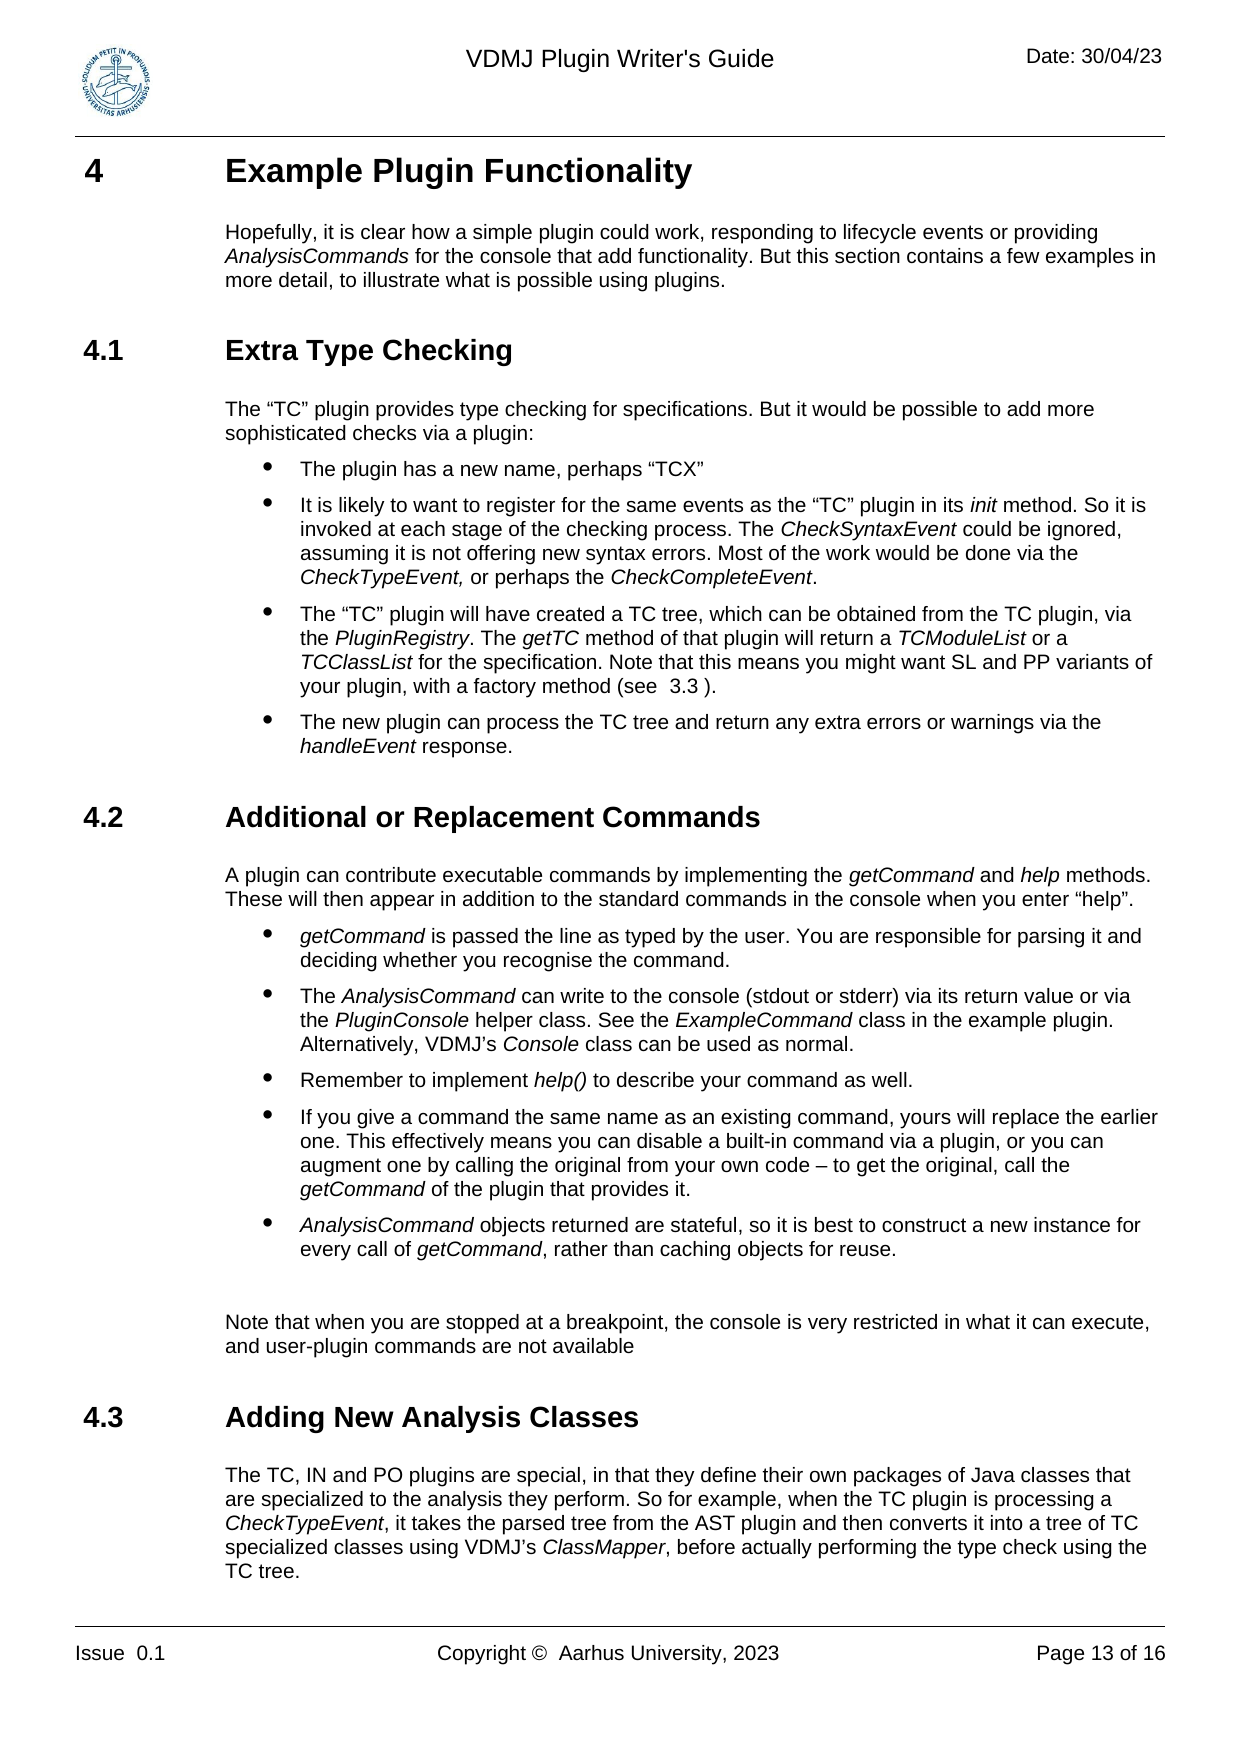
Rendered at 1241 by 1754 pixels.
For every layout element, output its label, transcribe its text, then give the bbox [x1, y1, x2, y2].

text Hopefully, it is clear how a simple plugin could work, responding to lifecycle events or providing AnalysisCommands for the console that add functionality. But this section contains a few examples in more detail, to illustrate what is possible using plugins. [225, 220, 1165, 292]
list getCommand is passed the line as typed by the user. You are responsible for parsing it and deciding whether you recognise the command. [262, 924, 1165, 972]
list The new plugin can process the TC tree and return any extra errors or warnings via the handleEvent response. [262, 710, 1165, 758]
subtitle Additional or Replacement Commands [75, 801, 1165, 833]
text The TC, IN and PO plugins are special, in that they define their own packages of Java classes that are specialized to the analysis they perform. So for example, when the TC plugin is processing a CheckTypeEvent, it takes the parsed tree from the AST plugin and then converts it into a tree of TC specialized classes using VDMJ’s ClassMapper, before actually performing the type check using the TC tree. [225, 1463, 1165, 1583]
picture [78, 44, 153, 120]
text Note that when you are stopped at a breakpoint, the console is very restricted in what it can execute, and user-plugin commands are not available [225, 1310, 1165, 1358]
subtitle Example Plugin Functionality [75, 152, 1165, 190]
text The “TC” plugin provides type checking for specifications. But it would be possible to add more sophisticated checks via a plugin: [225, 397, 1165, 445]
list If you give a command the same name as an existing command, yours will replace the earlier one. This effectively means you can disable a built-in command via a plugin, or you can augment one by calling the original from your own code – to get the original, call the getCommand of the plugin that provides it. [262, 1105, 1165, 1201]
list The AnalysisCommand can write to the console (stdout or stderr) via its return value or via the PluginConsole helper class. See the ExampleCommand class in the example plugin. Alternatively, VDMJ’s Console class can be used as normal. [262, 984, 1165, 1056]
list The “TC” plugin will have created a TC tree, which can be obtained from the TC plugin, via the PluginRegistry. The getTC method of that plugin will return a TCModuleList or a TCClassList for the specification. Note that this means you might want SL and PP variants of your plugin, with a factory method (see 3.3 ). [262, 602, 1165, 698]
subtitle Extra Type Checking [75, 334, 1165, 367]
list The plugin has a new name, perhaps “TCX” [262, 457, 1165, 481]
subtitle Adding New Analysis Classes [75, 1401, 1165, 1433]
list It is likely to want to register for the same events as the “TC” plugin in its init method. So it is invoked at each stage of the checking process. The CheckSyntaxEvent could be ignored, assuming it is not offering new syntax errors. Most of the work would be done via the CheckTypeEvent, or perhaps the CheckCompleteEvent. [262, 494, 1165, 589]
list Remember to implement help() to describe your command as well. [262, 1069, 1165, 1093]
list AnalysisCommand objects returned are stateful, so it is best to construct a new instance for every call of getCommand, rather than caching objects for reuse. [262, 1213, 1165, 1261]
text A plugin can contribute executable commands by implementing the getCommand and help methods. These will then appear in addition to the standard commands in the console when you enter “help”. [225, 863, 1165, 911]
